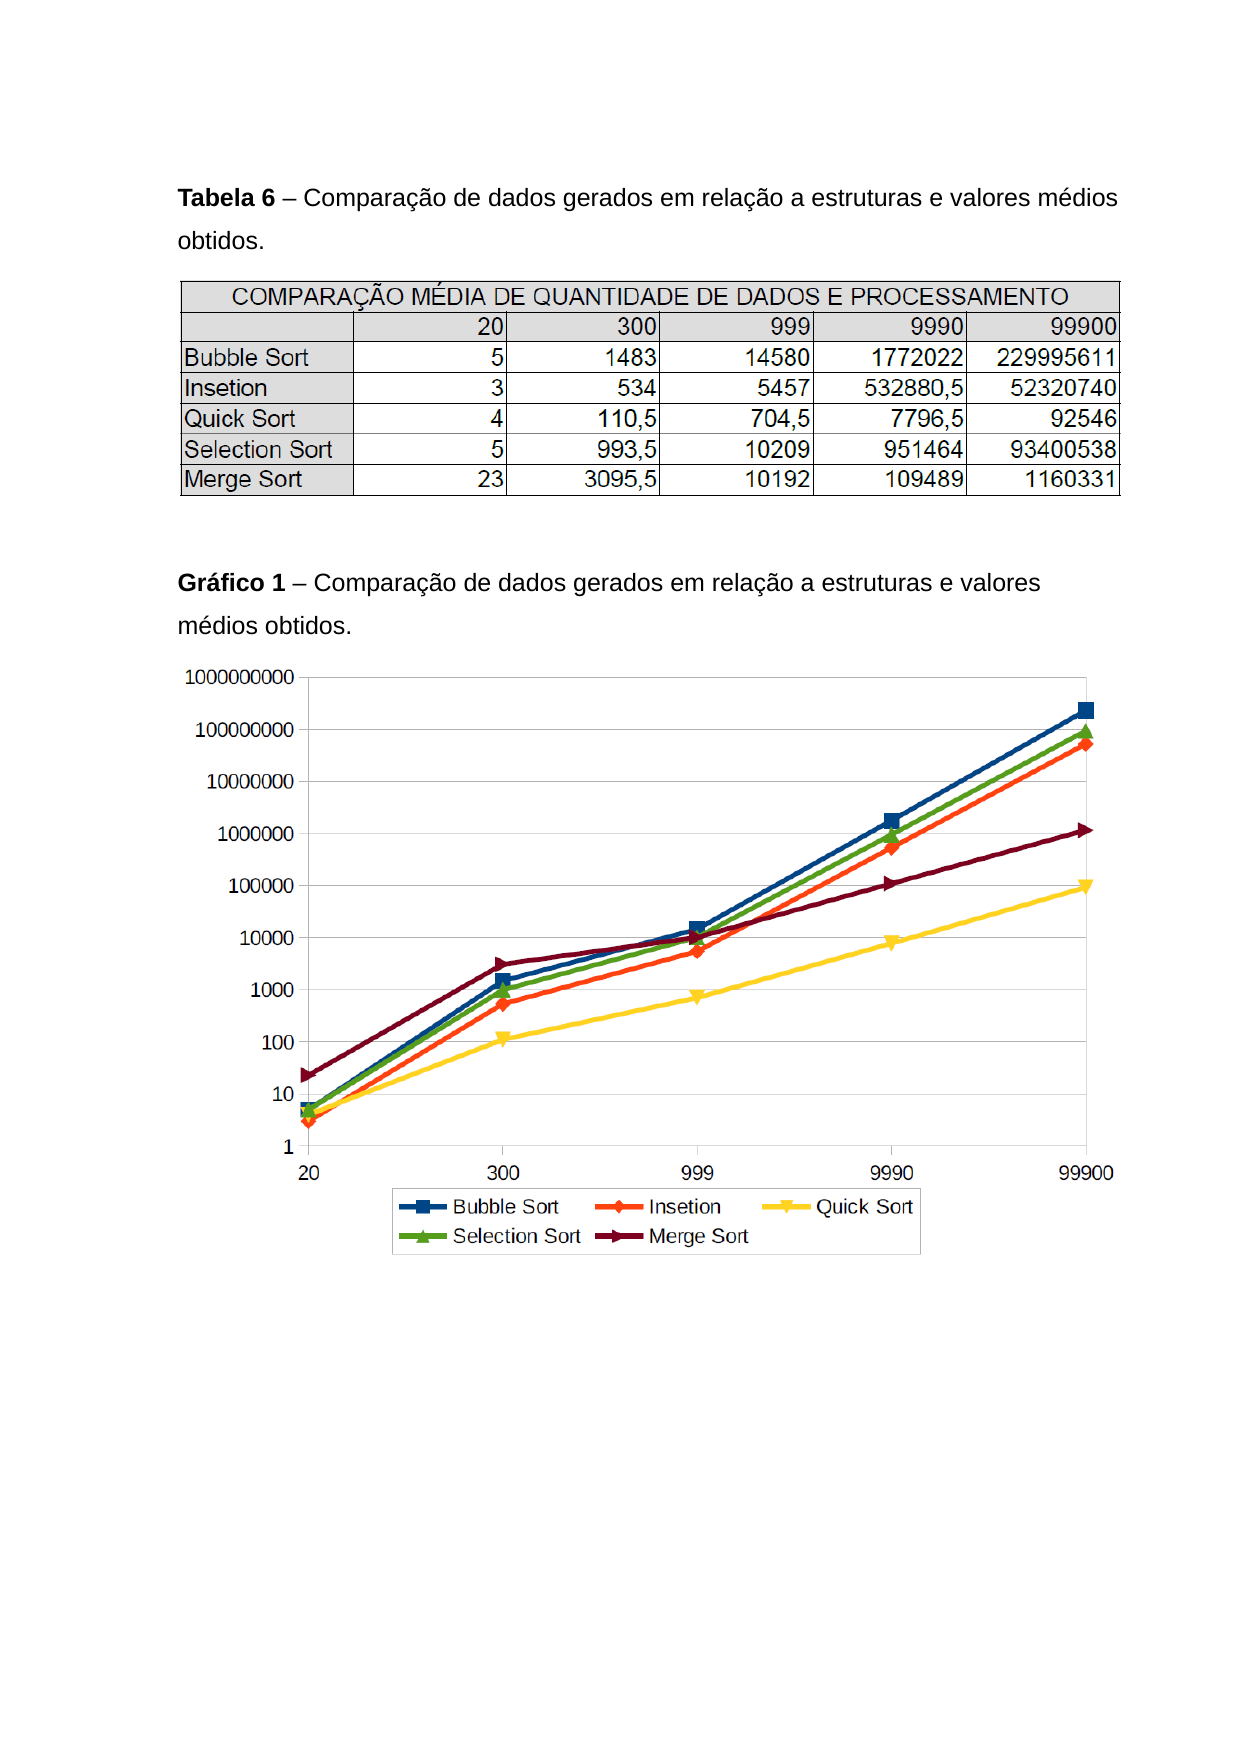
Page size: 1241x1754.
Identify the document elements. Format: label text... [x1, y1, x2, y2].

text Gráfico 1 – Comparação de dados gerados em relação a estruturas e valores médios obtidos. [177, 568, 1122, 640]
text Tabela 6 – Comparação de dados gerados em relação a estruturas e valores médios obtidos. [177, 183, 1122, 255]
picture [177, 275, 1123, 499]
picture [177, 660, 1123, 1255]
